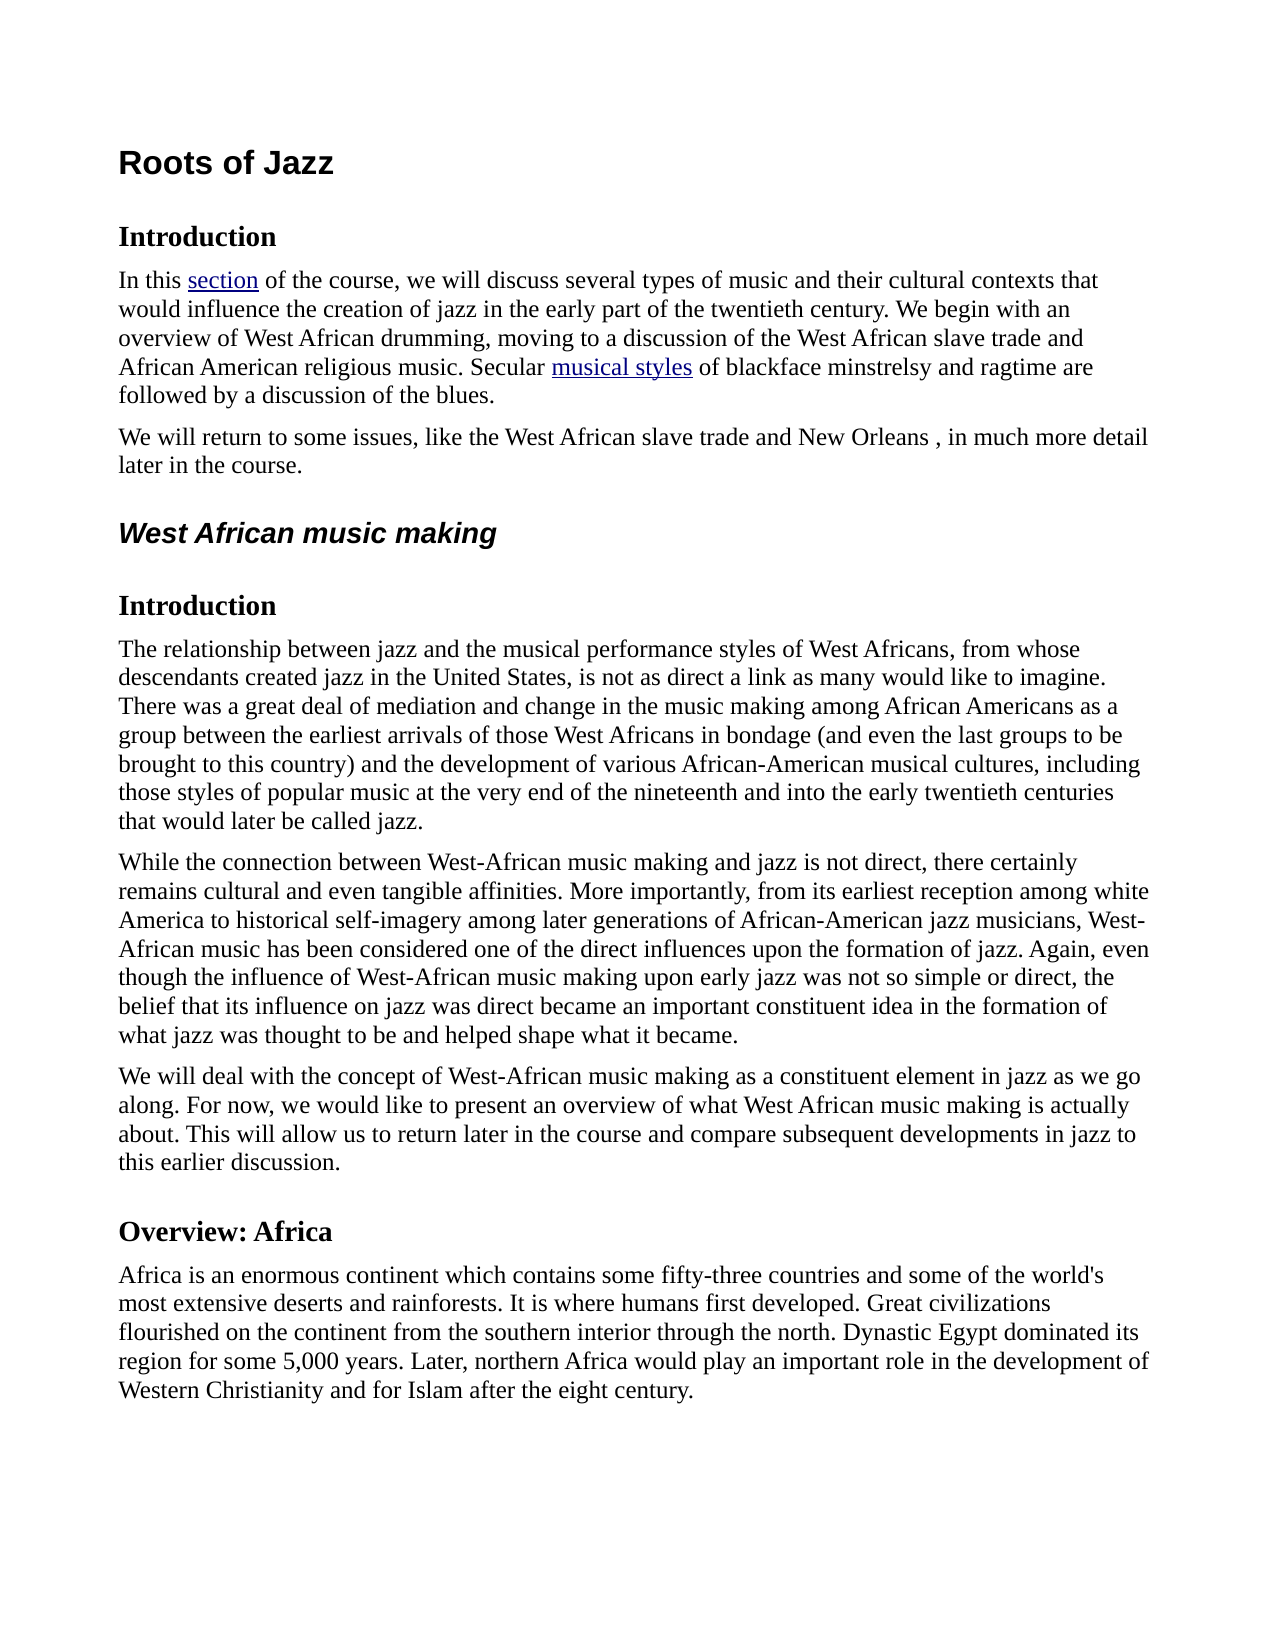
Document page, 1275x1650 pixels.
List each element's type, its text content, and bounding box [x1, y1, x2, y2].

subtitle Introduction [118, 588, 1157, 621]
subtitle Overview: Africa [118, 1214, 1157, 1247]
subtitle West African music making [118, 517, 1157, 550]
text We will return to some issues, like the West African slave trade and New Orleans , in much more detail later in the course. [118, 422, 1157, 479]
text While the connection between West-African music making and jazz is not direct, there certainly remains cultural and even tangible affinities. More importantly, from its earliest reception among white America to historical self-imagery among later generations of African-American jazz musicians, West-African music has been considered one of the direct influences upon the formation of jazz. Again, even though the influence of West-African music making upon early jazz was not so simple or direct, the belief that its influence on jazz was direct became an important constituent idea in the formation of what jazz was thought to be and helped shape what it became. [118, 847, 1157, 1049]
subtitle Introduction [118, 219, 1157, 253]
text The relationship between jazz and the musical performance styles of West Africans, from whose descendants created jazz in the United States, is not as direct a link as many would like to imagine. There was a great deal of mediation and change in the music making among African Americans as a group between the earliest arrivals of those West Africans in bondage (and even the last groups to be brought to this country) and the development of various African-American musical cultures, including those styles of popular music at the very end of the nineteenth and into the early twentieth centuries that would later be called jazz. [118, 634, 1157, 835]
subtitle Roots of Jazz [118, 143, 1157, 182]
text In this section of the course, we will discuss several types of music and their cultural contexts that would influence the creation of jazz in the early part of the twentieth century. We begin with an overview of West African drumming, moving to a discussion of the West African slave trade and African American religious music. Secular musical styles of blackface minstrelsy and ragtime are followed by a discussion of the blues. [118, 265, 1157, 409]
text We will deal with the concept of West-African music making as a constituent element in jazz as we go along. For now, we would like to present an overview of what West African music making is actually about. This will allow us to return later in the course and compare subsequent developments in jazz to this earlier discussion. [118, 1061, 1157, 1176]
text Africa is an enormous continent which contains some fifty-three countries and some of the world's most extensive deserts and rainforests. It is where humans first developed. Great civilizations flourished on the continent from the southern interior through the north. Dynastic Egypt dominated its region for some 5,000 years. Later, northern Africa would play an important role in the development of Western Christianity and for Islam after the eight century. [118, 1260, 1157, 1403]
